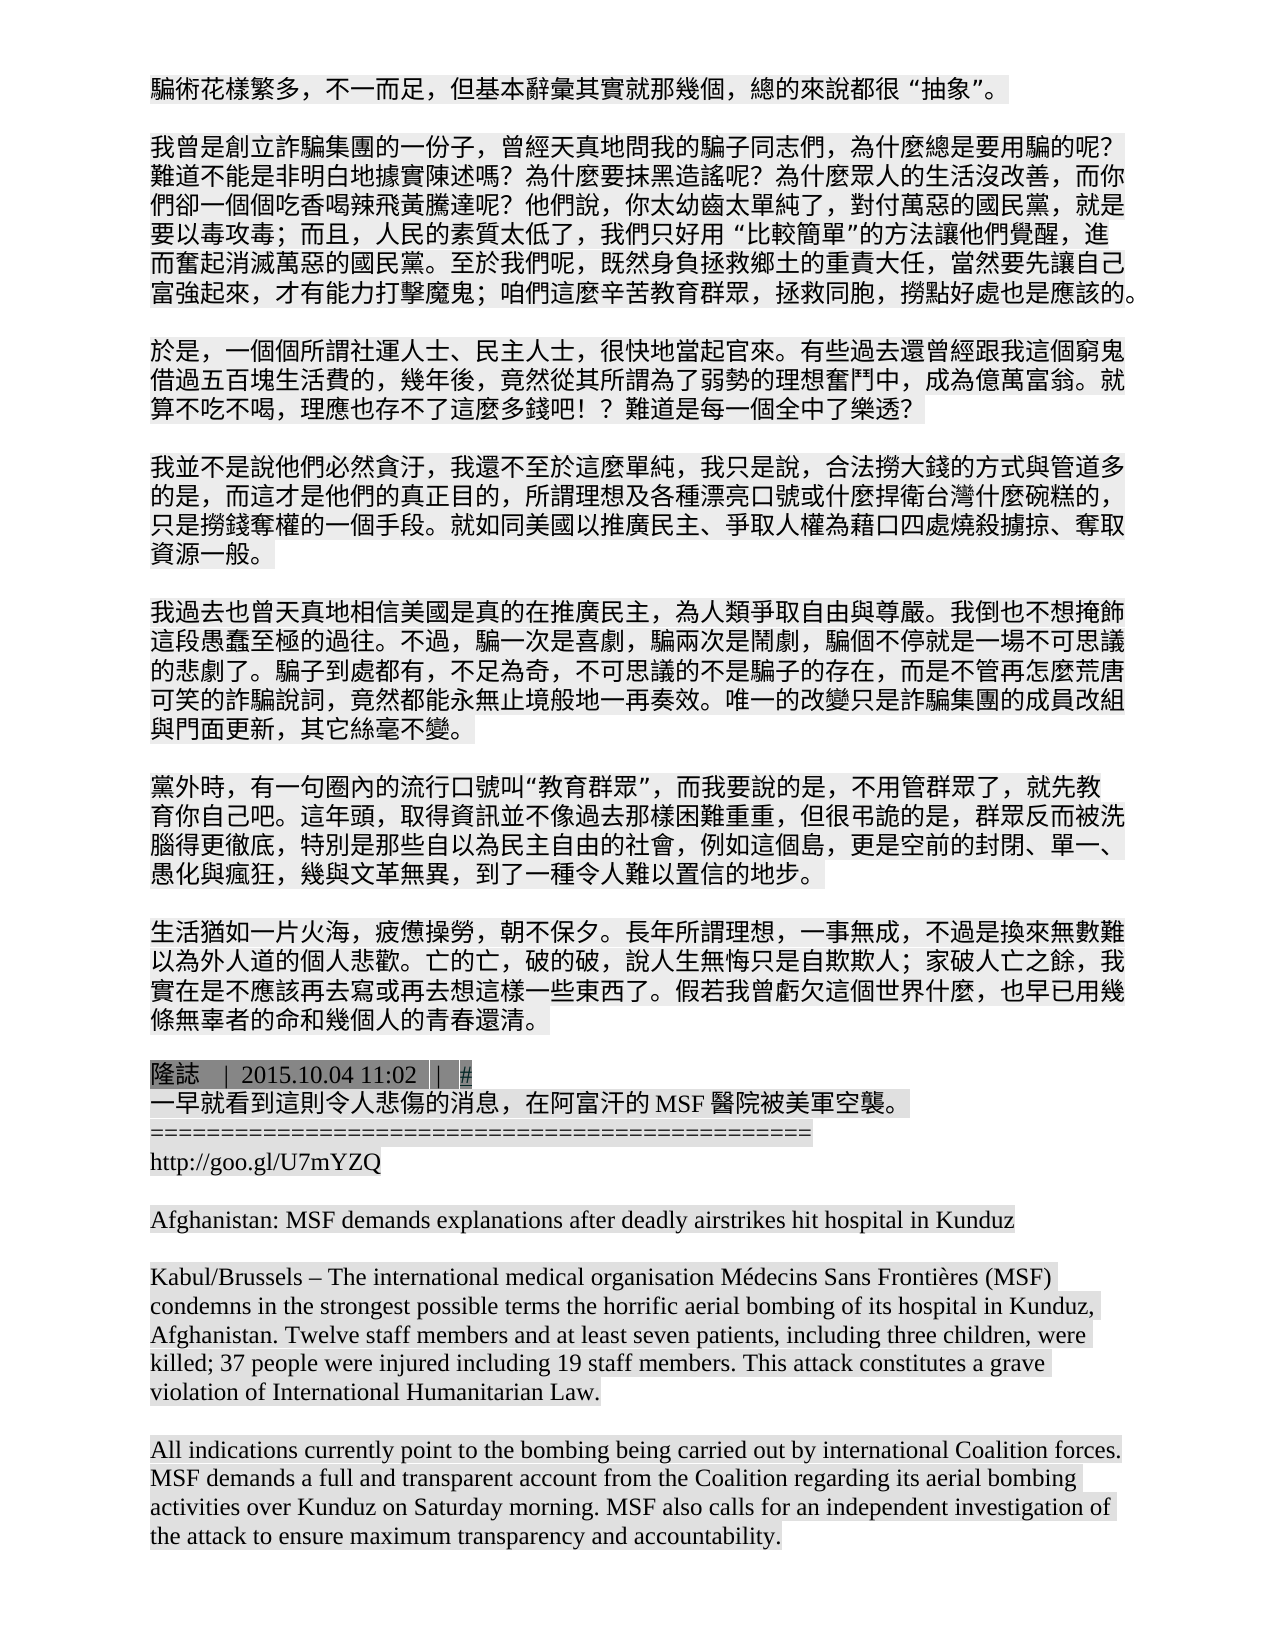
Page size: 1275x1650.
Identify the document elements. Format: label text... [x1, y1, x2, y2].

text 你知道嗎？當你安坐家中打電動看漫畫上網打屁灑口水的同時，外頭的真實世界有多少人肢體傷殘，多少人家破人亡？根據聯合國難民署統計，截至去年2014年為止，全球難民人數高達六千萬；其中大部分難民來自美國在世界各地所發動的這一連串慘絕人寰的血腥侵略戰爭，完完全全視人命如草芥。這份難民數據，創下二戰以來人類歷史上最為血腥慘烈的紀錄。 今天，要不是有中俄兩國對於美國無數殘酷暴行的掣肘與牽制，世界將會是百倍於現狀的血腥與恐怖。舉世放眼望去，中俄兩國（特別是中國）才是真正對於世界和平與人命價值做出最大的貢獻者。 這只是個顯而易見的基本事實，就像一加一等於二那樣毫無疑問。但很不可思議的是，大多數人（恐怕也包括巴勒網的許多支持者），非但沒有意識到此一基本事實，反而善惡黑白完全顛倒，把撒旦當成仿佛只是有點小過錯的天使，卻把良善一方當成大惡魔那樣充滿鄙視與警戒，一談起中俄兩國，似乎非得先說上幾句不屑才能表示自己的思想堅貞與正義凜然。 詐騙之入骨，難以想像。然而，所騙之事如果如許複雜而難以參透，受騙上當無可厚非。可是，所騙之事如果如此顯而易見，如此容易拆解而能輕易辨識真相，而你卻還依舊上當，你能怪誰呢？ 也許，我們不該怪騙子，而是該檢討為何人們如此容易被洗腦。島外如此，島內依然。 也許，這依舊只是說明了我常講的一個觀念：與其說你搞不清基本的是非善惡，不如說其實你根本不在乎。今天某個事情如果牽涉到你個人的利益或興趣喜好，我相信，就算再怎麼艱澀深奧，你還是會搞得一清二楚。我常覺得，與其說混蛋人渣令人厭惡，倒不如說，自認為正人君子們的人性表現，恐怕才是真正令人心寒。 前一陣子，為了製作些新的標語牌口號，我一連想了好幾個點子都被採用了，卻有個口號我自動從善如流地放棄，那個口號是：挺中抗美。有人說，這口號別說對外易招來禍患，對內恐怕也會引起反彈，畢竟這個鬼島上還有幾個不帶半點綠、絲毫不反中的清明之士？在這島上，反中幾乎就等於反納粹反病毒反垃圾那樣地理所當然。 這讓我想起26年前創辦兒童人權團體時，在組織即將成立的命名階段，也是基於同樣的顧慮，我刻意避開 “人權” 二字而取名 “台灣兒童福利協進會”（簡稱兒福），改以溫馨的 ‘’福利‘’ 取代必然引起內部反彈及外部鎮壓的 ‘’人權‘’ 二字。 別說是一般大眾，即便是 “兒福” 的支持者也一樣，他們的基本思維，其實跟他所處的時代主流沒啥兩樣，聽到人權就反感；因為人權是魔鬼壞蛋的辭彙，人權就是要反政府，破壞社會安定和諧，我們只是要關心兒童，為什麼要去附和魔鬼的行徑與思維？ 也許你現在聽起來會覺得很不可思議，怎麼可能會有這麼笨的人？他究竟知不知道自己在說什麼？！但在那個時代，善惡是非就是如此定義，並且就像灌泥漿或灌程式一樣灌到人們的腦袋裡，於是幾乎所有人的言行，基本上就像開啟電腦軟體那樣，有著一模一樣的特定辭彙與造句，一模一樣的思維，少有例外。 最近從學姊那裡學到一句話，忘了是哪個學者講的，挺有道理，他說，“人們長得極像他所處的時代，遠勝於像他的父母。”主流世界怎麼灌輸，人們就怎麼成長，言語思維都極為相似，彷彿是同一家工廠所生產。 當年要避開的還不只 “人權”二字，你還得盡量想辦法避開“政治”；你得盡量迴避這些關鍵字。你可以關心兒童，但你不能說政策有問題，你不能說中央兒童預算編列太少，你更不能說黑白一體官商勾結掩護雛妓行業之暴利等等，因為這些都是 “政治”；我們只是來關心兒童，為什麼要扯上政治？我們只是想去孤兒院抱抱小孩，為什麼你總是要談政治？這就好像台灣之前不是有些反戰人士嗎，他們強調說自己反戰，但不反美，這其實就好像說自己反法西斯但不反納粹一樣怪異。 你也許聽了覺得很不可思議，關心童工、雛妓、流浪兒童、貧病兒童以及相較於漢人更為極端弱勢的原住民小孩等等等，怎麼可能只是一直說我好有愛心哦，我好難過哦，我要給你一個愛的抱抱哦，然後卻完全不准涉及政治與政策的檢討與質疑？你一定覺得很荒唐，怎麼可能會有這麼蠢的人，他究竟知不知道自己在幹什麼？！但在那個時代，這卻幾乎是所有台灣人的基本認知。 當時勢力盛行的中國時報及聯合報和民生報，他們的一些記者和報社主編，就經常大篇幅地以此論點來抹黑、攻擊 “兒福”，說我們關心兒童之心並不單純，而是企圖藉此大談政治，藉以醜化政府，還說從未看過我們去孤兒院抱小孩哄小孩玩，反而整天從事搞遊行、發傳單、辦演講等等 “政治行徑”，顯然別有居心，國人宜多加戒備，勿為野心陰謀份子所利用云云。 那時的中時、聯合和民生報，就如同時下的自由時報和蘋果日報一樣，位居政治主流，勢力龐大，為所欲為，經常抹黑造謠少數一方。當然，若論及無恥程度，自然還遠遠比不上當今的自由時報和易主經營後的蘋果日報之齷齪陰暗下流。 說起冒牌反戰人士的反戰不反美，巴勒網也許稍微好一些，反美勉強可以，但你若說 “挺中抗美” 或多說幾句中國的好話，恐怕不少支持者會心碎，因為他腦子想的，其實跟主流思維沒啥太大差異，仿佛美國只是正人君子的一時行為偏差或被恐怖份子所誤導或判斷錯誤導致人道災難，總之是情有可原；但中國則不然，中國是本質上的邪惡，不管做多少好事，惡魔的本質都不會改變，吾人皆應時時提防戒備，怎能挺中呢？ 你知道，社會上有各式各樣的騙子，原本三五零星，各自作業，後來人數逐漸多了起來，就結成一個網，分工合作，謂之詐騙集團。 詐騙集團利用或營造人心當下的某種不滿來圖利。當然，表面上他會說這是為了你好，為了眾人美好的理想，民主，進步，尊嚴，自由……等等等。美妙的句子，動人的修辭，撒旦往往光鮮亮麗，從來都不是以醜陋怪異的形象出現。 這些所謂理想，固然美侖美奐，但往往也極其“抽象”，正確地說是荒唐。例如，他會告訴你說，一切生活問題的根源就是因為名字取得不好，只要塗掉萬惡的中山路中正路，改為三太子路，然後換掉門牌，換個方位與顏色，妖魔鬼怪就全擋在外面了，從此就可行大運。 騙術花樣繁多，不一而足，但基本辭彙其實就那幾個，總的來說都很 “抽象”。 我曾是創立詐騙集團的一份子，曾經天真地問我的騙子同志們，為什麼總是要用騙的呢？難道不能是非明白地據實陳述嗎？為什麼要抹黑造謠呢？為什麼眾人的生活沒改善，而你們卻一個個吃香喝辣飛黃騰達呢？他們說，你太幼齒太單純了，對付萬惡的國民黨，就是要以毒攻毒；而且，人民的素質太低了，我們只好用 “比較簡單”的方法讓他們覺醒，進而奮起消滅萬惡的國民黨。至於我們呢，既然身負拯救鄉土的重責大任，當然要先讓自己富強起來，才有能力打擊魔鬼；咱們這麼辛苦教育群眾，拯救同胞，撈點好處也是應該的。 於是，一個個所謂社運人士、民主人士，很快地當起官來。有些過去還曾經跟我這個窮鬼借過五百塊生活費的，幾年後，竟然從其所謂為了弱勢的理想奮鬥中，成為億萬富翁。就算不吃不喝，理應也存不了這麼多錢吧！？難道是每一個全中了樂透？ 我並不是說他們必然貪汙，我還不至於這麼單純，我只是說，合法撈大錢的方式與管道多的是，而這才是他們的真正目的，所謂理想及各種漂亮口號或什麼捍衛台灣什麼碗糕的，只是撈錢奪權的一個手段。就如同美國以推廣民主、爭取人權為藉口四處燒殺擄掠、奪取資源一般。 我過去也曾天真地相信美國是真的在推廣民主，為人類爭取自由與尊嚴。我倒也不想掩飾這段愚蠢至極的過往。不過，騙一次是喜劇，騙兩次是鬧劇，騙個不停就是一場不可思議的悲劇了。騙子到處都有，不足為奇，不可思議的不是騙子的存在，而是不管再怎麼荒唐可笑的詐騙說詞，竟然都能永無止境般地一再奏效。唯一的改變只是詐騙集團的成員改組與門面更新，其它絲毫不變。 黨外時，有一句圈內的流行口號叫“教育群眾”，而我要說的是，不用管群眾了，就先教育你自己吧。這年頭，取得資訊並不像過去那樣困難重重，但很弔詭的是，群眾反而被洗腦得更徹底，特別是那些自以為民主自由的社會，例如這個島，更是空前的封閉、單一、愚化與瘋狂，幾與文革無異，到了一種令人難以置信的地步。 生活猶如一片火海，疲憊操勞，朝不保夕。長年所謂理想，一事無成，不過是換來無數難以為外人道的個人悲歡。亡的亡，破的破，說人生無悔只是自欺欺人；家破人亡之餘，我實在是不應該再去寫或再去想這樣一些東西了。假若我曾虧欠這個世界什麼，也早已用幾條無辜者的命和幾個人的青春還清。 [150, 75, 1125, 1035]
text 隆誌 | 2015.10.04 11:02 | # [150, 1060, 1125, 1089]
text 一早就看到這則令人悲傷的消息，在阿富汗的MSF醫院被美軍空襲。 =============================================== http://goo.gl/U7mYZQ Afghanistan: MSF demands explanations after deadly airstrikes hit hospital in Kunduz Kabul/Brussels – The international medical organisation Médecins Sans Frontières (MSF) condemns in the strongest possible terms the horrific aerial bombing of its hospital in Kunduz, Afghanistan. Twelve staff members and at least seven patients, including three children, were killed; 37 people were injured including 19 staff members. This attack constitutes a grave violation of International Humanitarian Law. All indications currently point to the bombing being carried out by international Coalition forces. MSF demands a full and transparent account from the Coalition regarding its aerial bombing activities over Kunduz on Saturday morning. MSF also calls for an independent investigation of the attack to ensure maximum transparency and accountability. [150, 1089, 1125, 1550]
